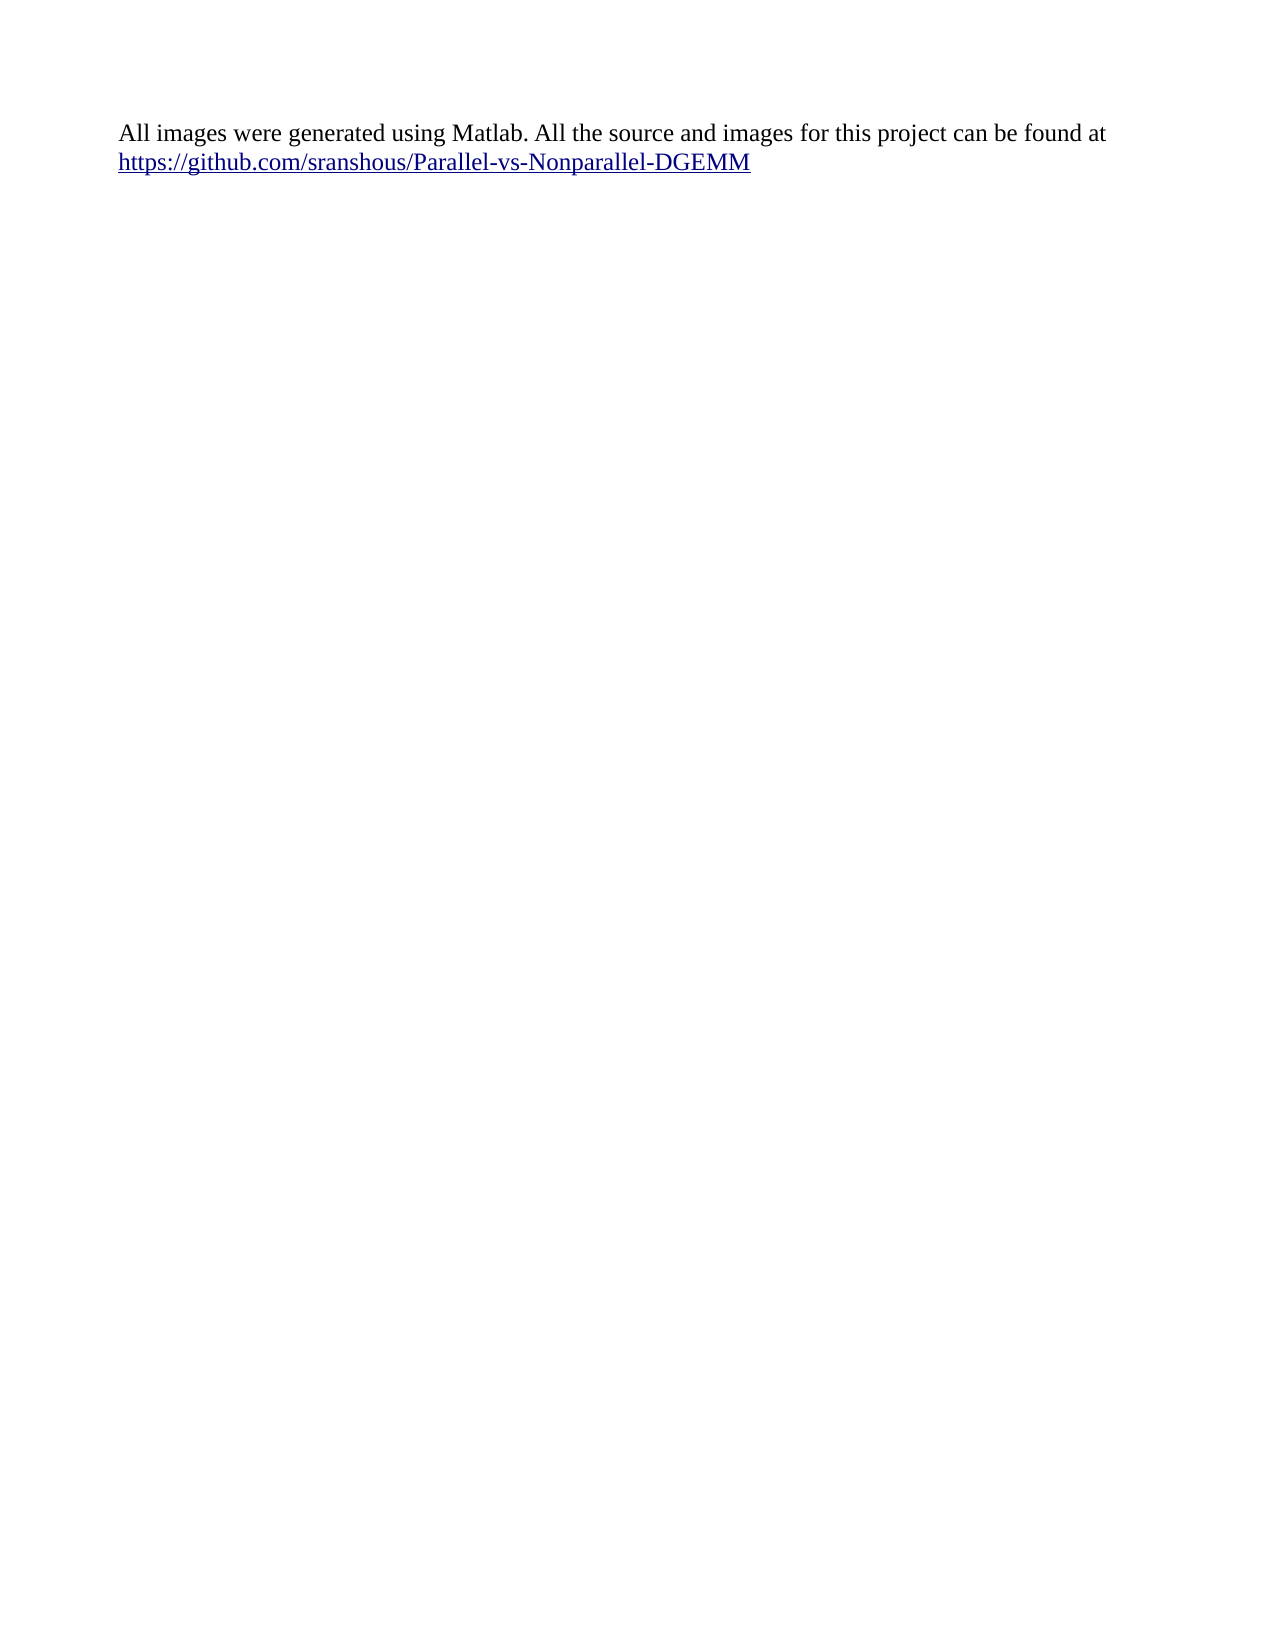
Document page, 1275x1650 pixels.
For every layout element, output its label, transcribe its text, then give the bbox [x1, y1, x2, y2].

text All images were generated using Matlab. All the source and images for this project can be found at https://github.com/sranshous/Parallel-vs-Nonparallel-DGEMM [118, 118, 1151, 176]
